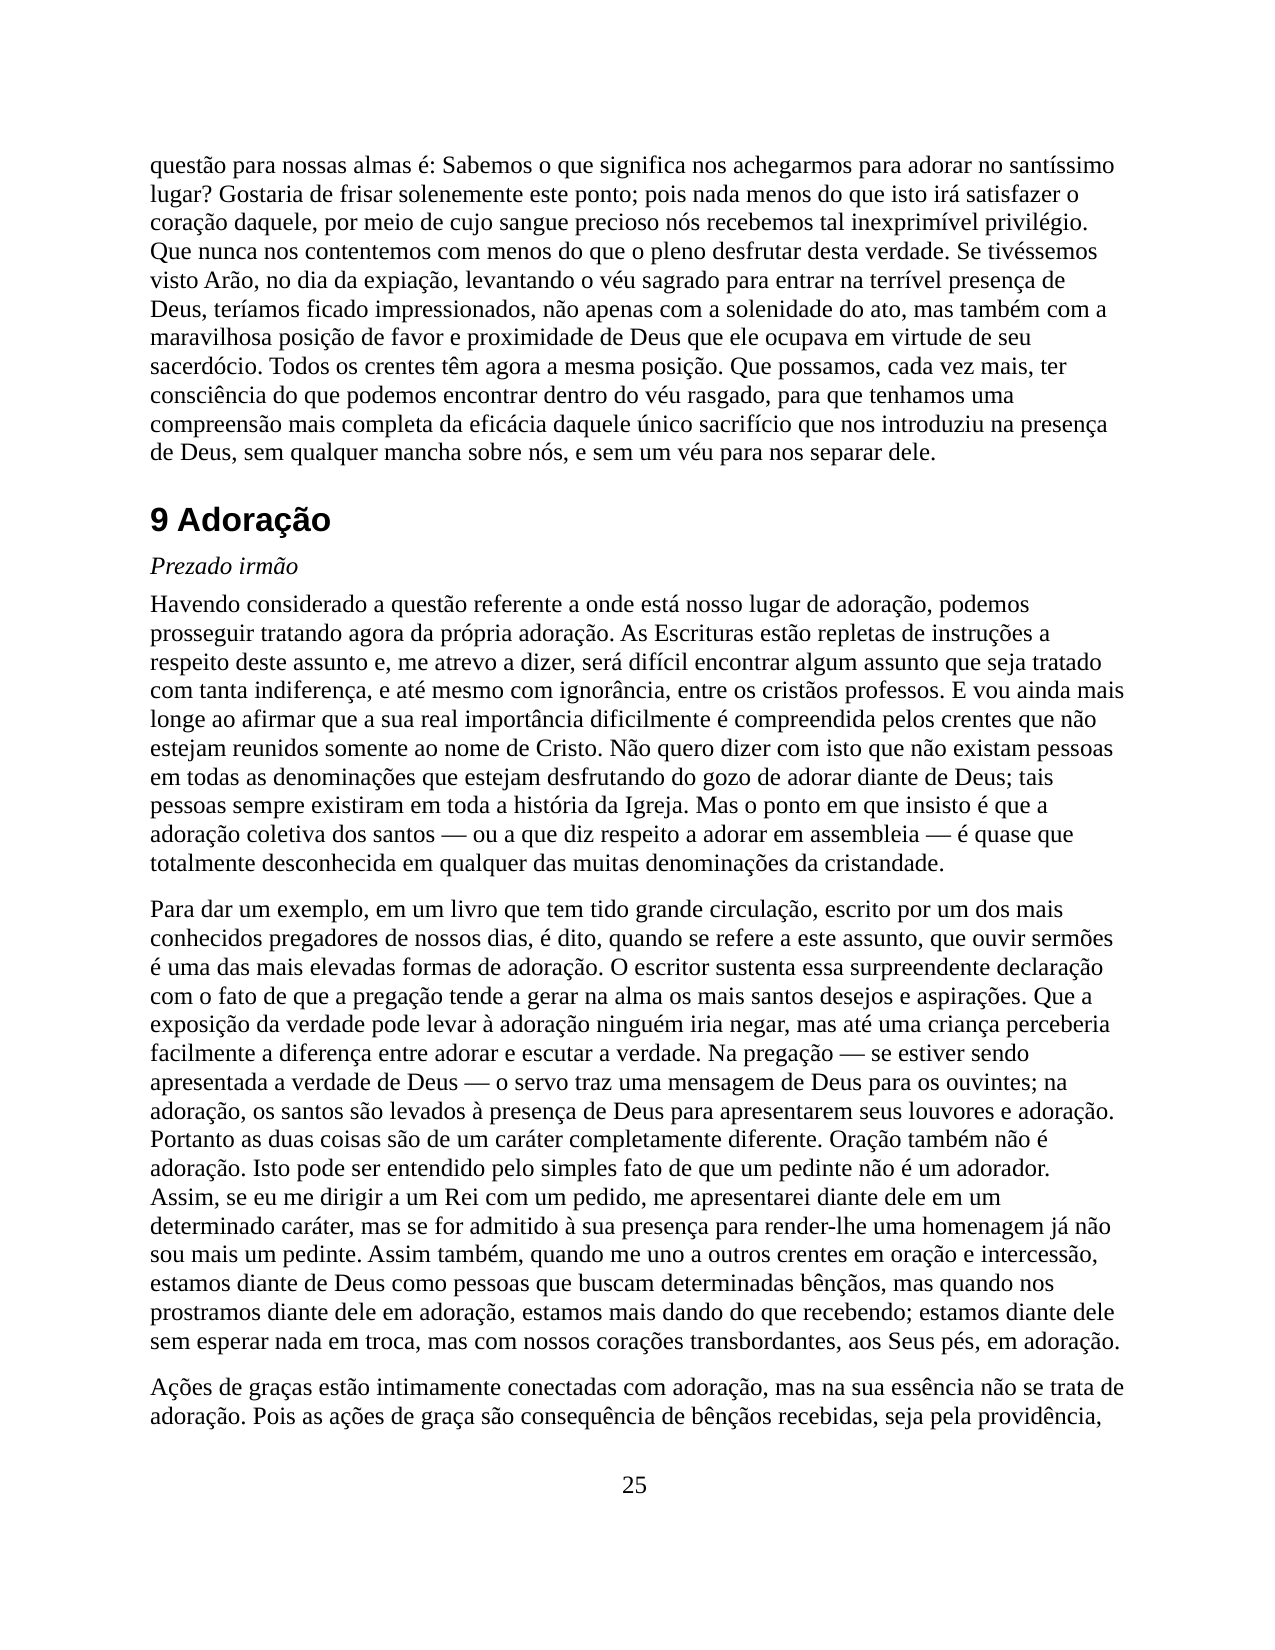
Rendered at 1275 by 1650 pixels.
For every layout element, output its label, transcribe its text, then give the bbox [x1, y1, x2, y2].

text questão para nossas almas é: Sabemos o que significa nos achegarmos para adorar no santíssimo lugar? Gostaria de frisar solenemente este ponto; pois nada menos do que isto irá satisfazer o coração daquele, por meio de cujo sangue precioso nós recebemos tal inexprimível privilégio. Que nunca nos contentemos com menos do que o pleno desfrutar desta verdade. Se tivéssemos visto Arão, no dia da expiação, levantando o véu sagrado para entrar na terrível presença de Deus, teríamos ficado impressionados, não apenas com a solenidade do ato, mas também com a maravilhosa posição de favor e proximidade de Deus que ele ocupava em virtude de seu sacerdócio. Todos os crentes têm agora a mesma posição. Que possamos, cada vez mais, ter consciência do que podemos encontrar dentro do véu rasgado, para que tenhamos uma compreensão mais completa da eficácia daquele único sacrifício que nos introduziu na presença de Deus, sem qualquer mancha sobre nós, e sem um véu para nos separar dele. [150, 150, 1125, 466]
subtitle 9 Adoração [150, 500, 1125, 539]
text Havendo considerado a questão referente a onde está nosso lugar de adoração, podemos prosseguir tratando agora da própria adoração. As Escrituras estão repletas de instruções a respeito deste assunto e, me atrevo a dizer, será difícil encontrar algum assunto que seja tratado com tanta indiferença, e até mesmo com ignorância, entre os cristãos professos. E vou ainda mais longe ao afirmar que a sua real importância dificilmente é compreendida pelos crentes que não estejam reunidos somente ao nome de Cristo. Não quero dizer com isto que não existam pessoas em todas as denominações que estejam desfrutando do gozo de adorar diante de Deus; tais pessoas sempre existiram em toda a história da Igreja. Mas o ponto em que insisto é que a adoração coletiva dos santos — ou a que diz respeito a adorar em assembleia — é quase que totalmente desconhecida em qualquer das muitas denominações da cristandade. [150, 589, 1125, 877]
text Para dar um exemplo, em um livro que tem tido grande circulação, escrito por um dos mais conhecidos pregadores de nossos dias, é dito, quando se refere a este assunto, que ouvir sermões é uma das mais elevadas formas de adoração. O escritor sustenta essa surpreendente declaração com o fato de que a pregação tende a gerar na alma os mais santos desejos e aspirações. Que a exposição da verdade pode levar à adoração ninguém iria negar, mas até uma criança perceberia facilmente a diferença entre adorar e escutar a verdade. Na pregação — se estiver sendo apresentada a verdade de Deus — o servo traz uma mensagem de Deus para os ouvintes; na adoração, os santos são levados à presença de Deus para apresentarem seus louvores e adoração. Portanto as duas coisas são de um caráter completamente diferente. Oração também não é adoração. Isto pode ser entendido pelo simples fato de que um pedinte não é um adorador. Assim, se eu me dirigir a um Rei com um pedido, me apresentarei diante dele em um determinado caráter, mas se for admitido à sua presença para render-lhe uma homenagem já não sou mais um pedinte. Assim também, quando me uno a outros crentes em oração e intercessão, estamos diante de Deus como pessoas que buscam determinadas bênçãos, mas quando nos prostramos diante dele em adoração, estamos mais dando do que recebendo; estamos diante dele sem esperar nada em troca, mas com nossos corações transbordantes, aos Seus pés, em adoração. [150, 894, 1125, 1354]
text Prezado irmão [150, 551, 1125, 580]
text Ações de graças estão intimamente conectadas com adoração, mas na sua essência não se trata de adoração. Pois as ações de graça são consequência de bênçãos recebidas, seja pela providência, [150, 1372, 1125, 1430]
